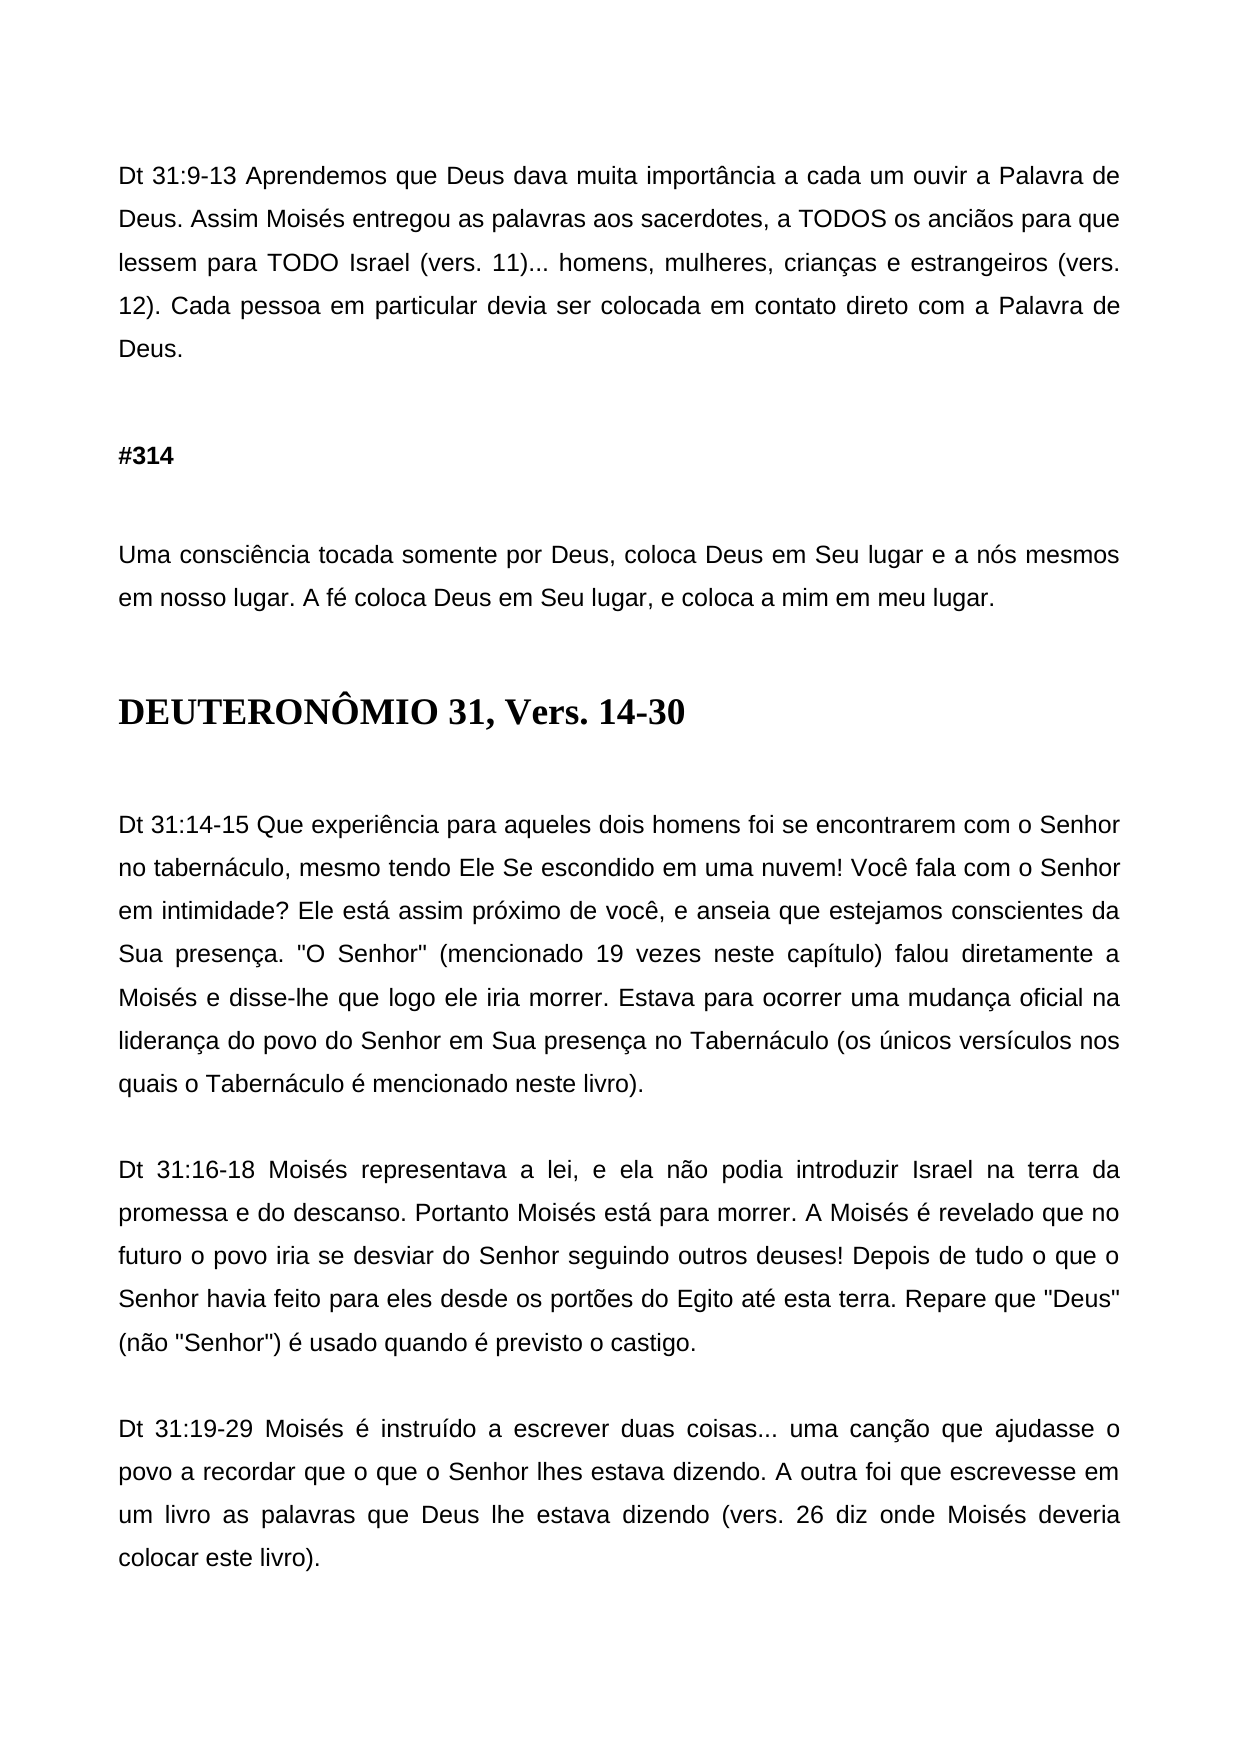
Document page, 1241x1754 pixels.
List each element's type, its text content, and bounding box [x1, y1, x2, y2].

text Uma consciência tocada somente por Deus, coloca Deus em Seu lugar e a nós mesmos em nosso lugar. A fé coloca Deus em Seu lugar, e coloca a mim em meu lugar. [118, 539, 1122, 611]
text Dt 31:9-13 Aprendemos que Deus dava muita importância a cada um ouvir a Palavra de Deus. Assim Moisés entregou as palavras aos sacerdotes, a TODOS os anciãos para que lessem para TODO Israel (vers. 11)... homens, mulheres, crianças e estrangeiros (vers. 12). Cada pessoa em particular devia ser colocada em contato direto com a Palavra de Deus. [118, 161, 1122, 362]
text Dt 31:19-29 Moisés é instruído a escrever duas coisas... uma canção que ajudasse o povo a recordar que o que o Senhor lhes estava dizendo. A outra foi que escrevesse em um livro as palavras que Deus lhe estava dizendo (vers. 26 diz onde Moisés deveria colocar este livro). [118, 1414, 1122, 1572]
text Dt 31:16-18 Moisés representava a lei, e ela não podia introduzir Israel na terra da promessa e do descanso. Portanto Moisés está para morrer. A Moisés é revelado que no futuro o povo iria se desviar do Senhor seguindo outros deuses! Depois de tudo o que o Senhor havia feito para eles desde os portões do Egito até esta terra. Repare que "Deus" (não "Senhor") é usado quando é previsto o castigo. [118, 1155, 1122, 1356]
subtitle #314 [118, 441, 1122, 469]
text Dt 31:14-15 Que experiência para aqueles dois homens foi se encontrarem com o Senhor no tabernáculo, mesmo tendo Ele Se escondido em uma nuvem! Você fala com o Senhor em intimidade? Ele está assim próximo de você, e anseia que estejamos conscientes da Sua presença. "O Senhor" (mencionado 19 vezes neste capítulo) falou diretamente a Moisés e disse-lhe que logo ele iria morrer. Estava para ocorrer uma mudança oficial na liderança do povo do Senhor em Sua presença no Tabernáculo (os únicos versículos nos quais o Tabernáculo é mencionado neste livro). [118, 810, 1122, 1098]
subtitle DEUTERONÔMIO 31, Vers. 14-30 [118, 690, 1122, 733]
